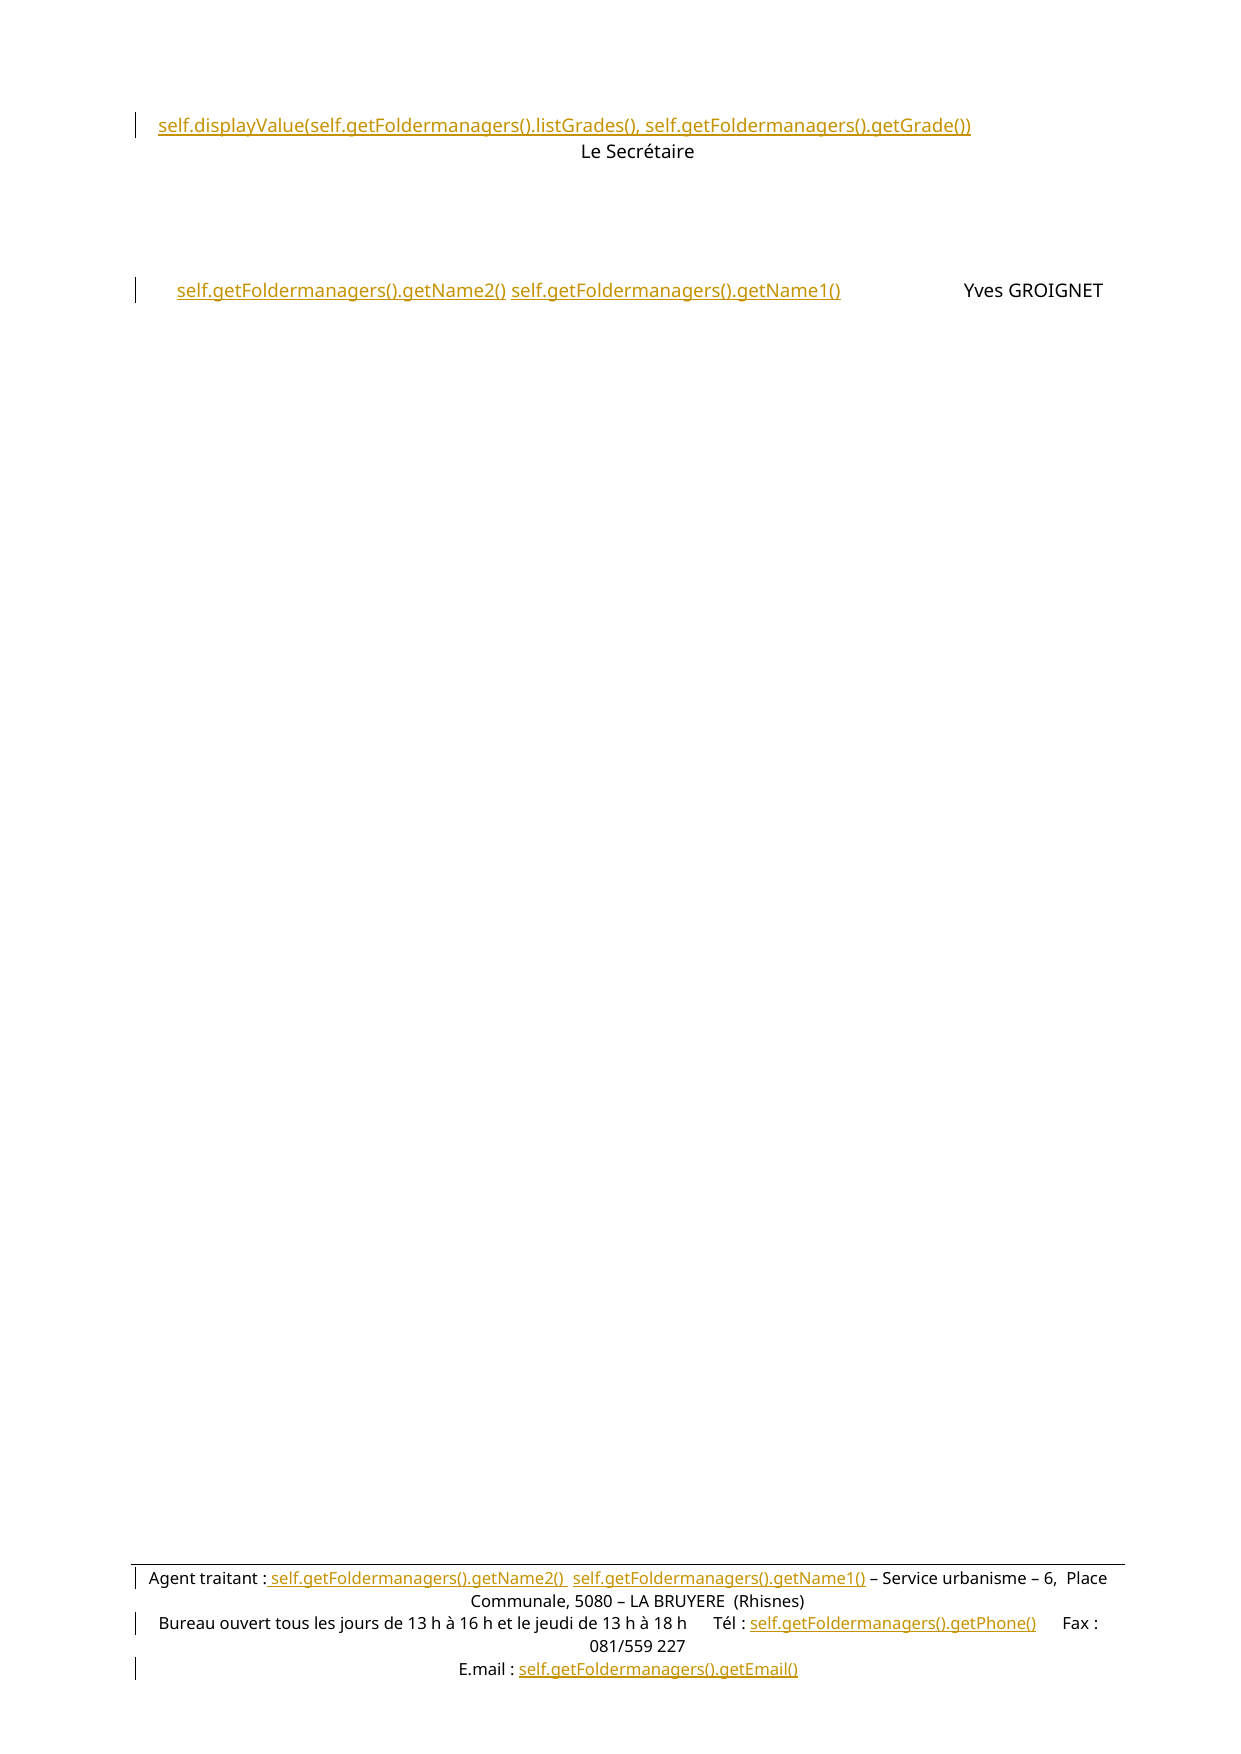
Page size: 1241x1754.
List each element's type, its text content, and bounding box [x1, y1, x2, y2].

text self.getFoldermanagers().getName2() self.getFoldermanagers().getName1() Yves GROIGNET [150, 277, 1125, 303]
text self.displayValue(self.getFoldermanagers().listGrades(), self.getFoldermanagers().getGrade()) Le Secrétaire [150, 112, 1125, 163]
